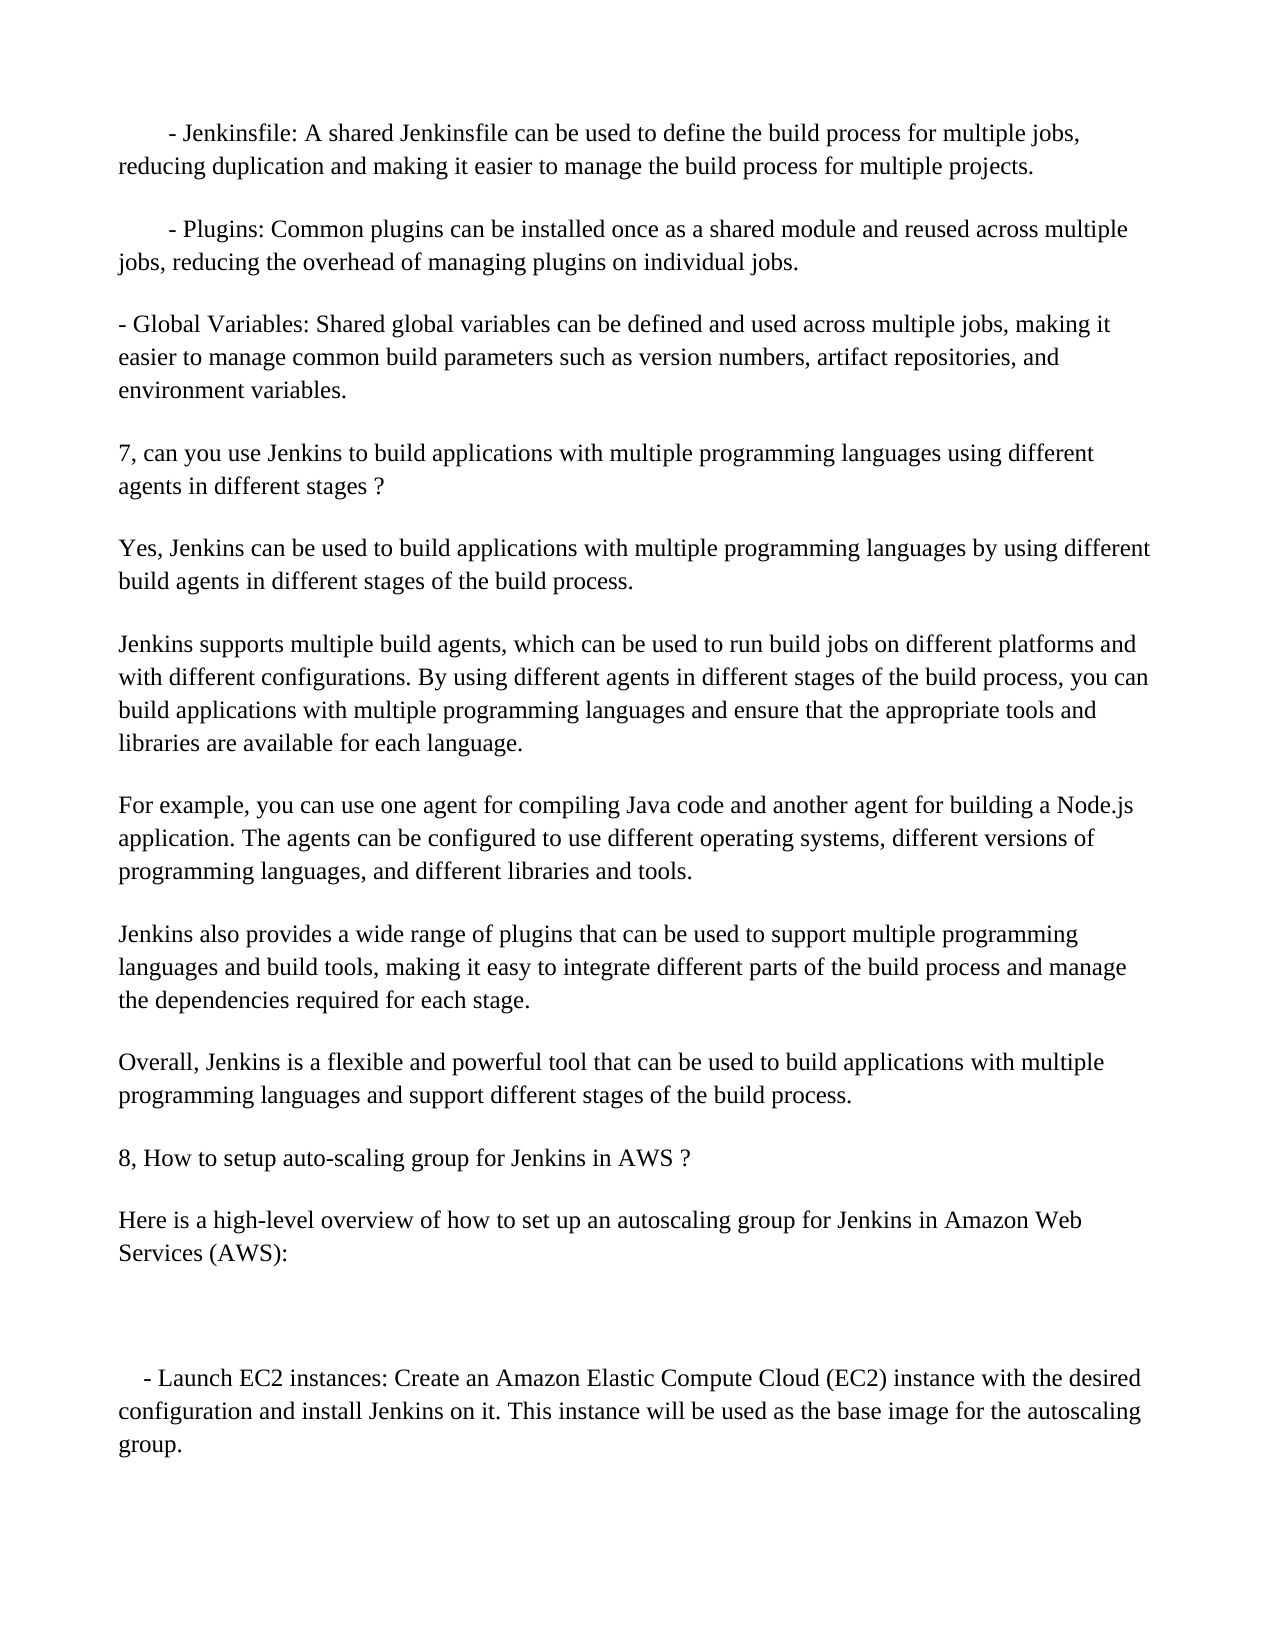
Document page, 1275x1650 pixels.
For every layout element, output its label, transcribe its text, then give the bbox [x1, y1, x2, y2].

text Yes, Jenkins can be used to build applications with multiple programming languages by using different build agents in different stages of the build process. [118, 533, 1157, 595]
text Overall, Jenkins is a flexible and powerful tool that can be used to build applications with multiple programming languages and support different stages of the build process. [118, 1047, 1157, 1109]
text - Plugins: Common plugins can be installed once as a shared module and reused across multiple jobs, reducing the overhead of managing plugins on individual jobs. [118, 214, 1157, 275]
text Here is a high-level overview of how to set up an autoscaling group for Jenkins in Amazon Web Services (AWS): [118, 1205, 1157, 1267]
text 7, can you use Jenkins to build applications with multiple programming languages using different agents in different stages ? [118, 438, 1157, 499]
text - Launch EC2 instances: Create an Amazon Elastic Compute Cloud (EC2) instance with the desired configuration and install Jenkins on it. This instance will be used as the base image for the autoscaling group. [118, 1363, 1157, 1458]
text For example, you can use one agent for compiling Java code and another agent for building a Node.js application. The agents can be configured to use different operating systems, different versions of programming languages, and different libraries and tools. [118, 790, 1157, 885]
text 8, How to setup auto-scaling group for Jenkins in AWS ? [118, 1143, 1157, 1172]
text Jenkins also provides a wide range of plugins that can be used to support multiple programming languages and build tools, making it easy to integrate different parts of the build process and manage the dependencies required for each stage. [118, 919, 1157, 1014]
text - Jenkinsfile: A shared Jenkinsfile can be used to define the build process for multiple jobs, reducing duplication and making it easier to manage the build process for multiple projects. [118, 118, 1157, 180]
text Jenkins supports multiple build agents, which can be used to run build jobs on different platforms and with different configurations. By using different agents in different stages of the build process, you can build applications with multiple programming languages and ensure that the appropriate tools and libraries are available for each language. [118, 629, 1157, 757]
text - Global Variables: Shared global variables can be defined and used across multiple jobs, making it easier to manage common build parameters such as version numbers, artifact repositories, and environment variables. [118, 309, 1157, 404]
